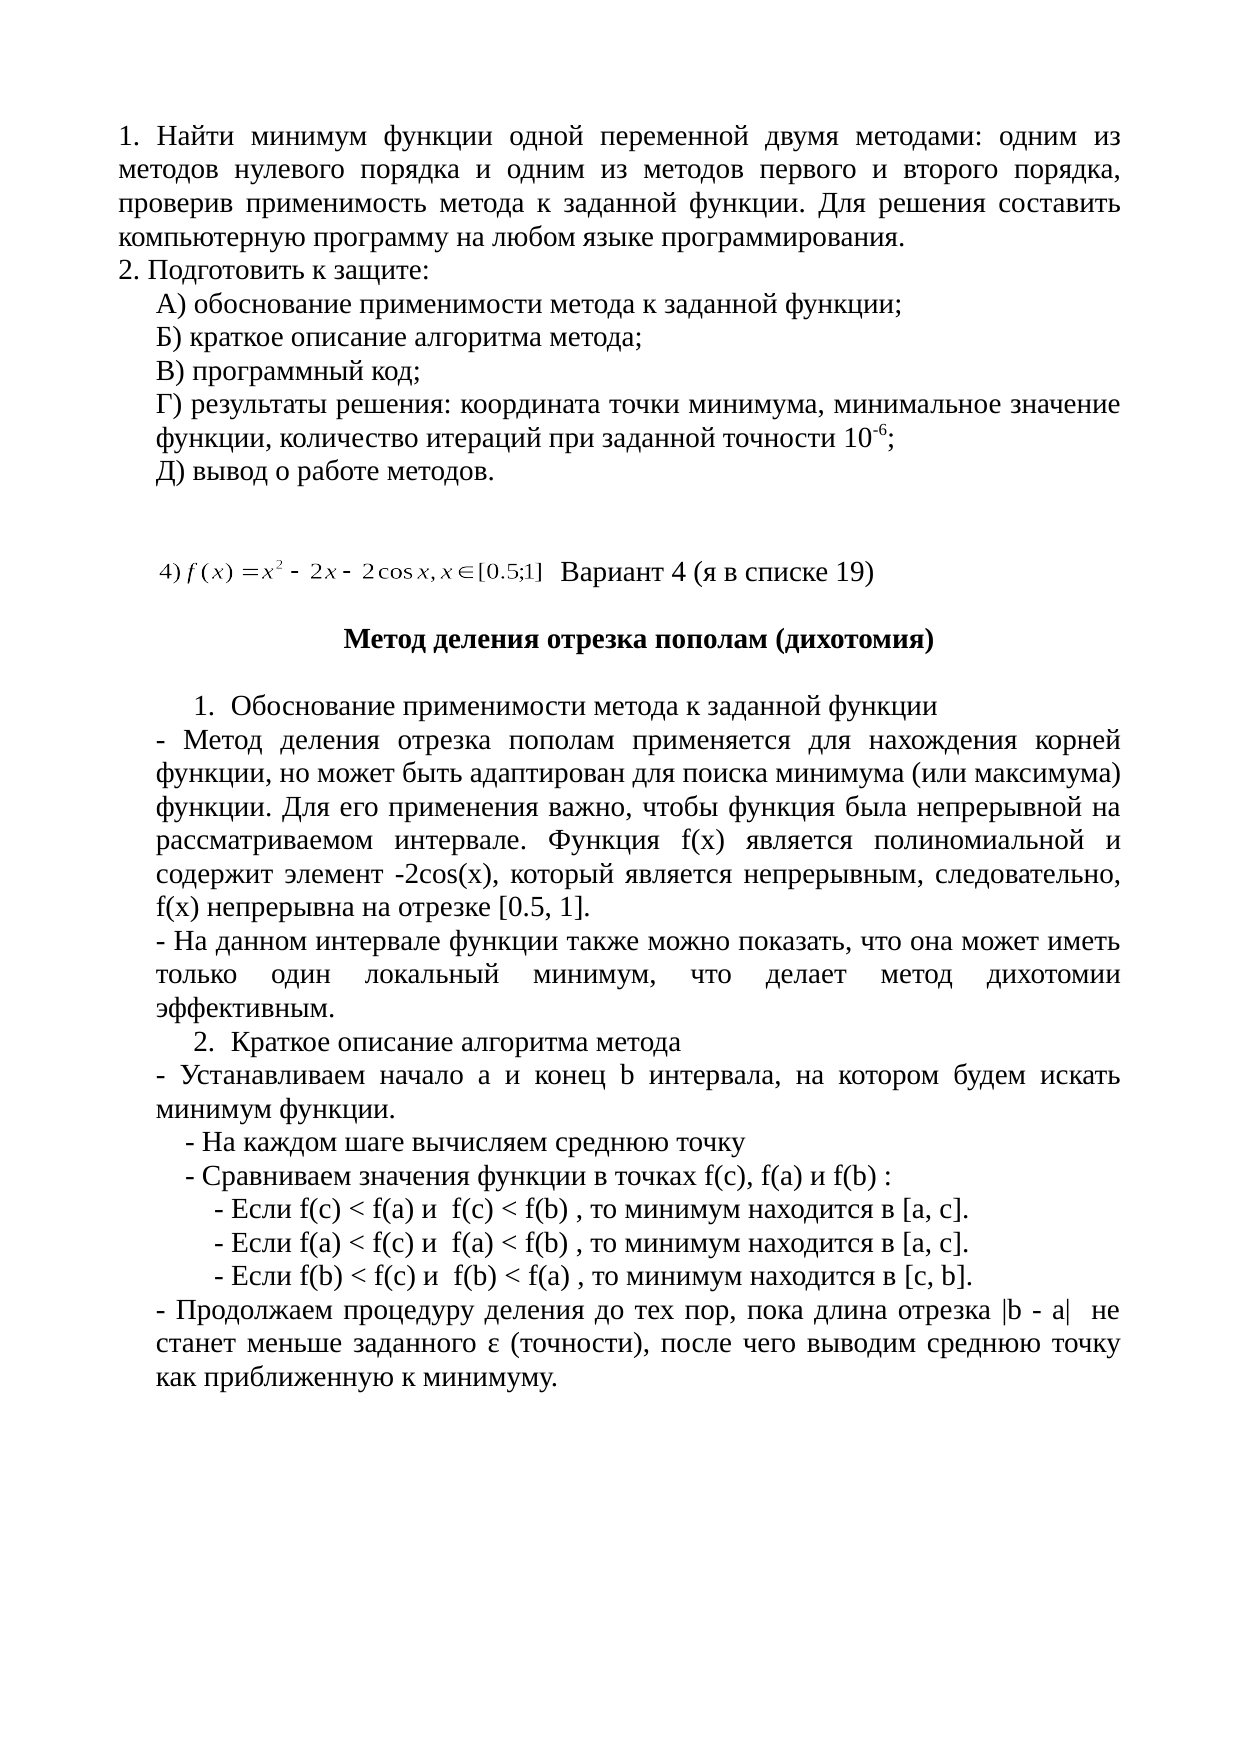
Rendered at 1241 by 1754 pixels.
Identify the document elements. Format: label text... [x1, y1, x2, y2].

text Вариант 4 (я в списке 19) [156, 554, 1122, 588]
text - Продолжаем процедуру деления до тех пор, пока длина отрезка |b - a| не станет меньше заданного ε (точности), после чего выводим среднюю точку как приближенную к минимуму. [156, 1292, 1122, 1393]
text - Сравниваем значения функции в точках f(c), f(a) и f(b) : [156, 1158, 1122, 1191]
text - На каждом шаге вычисляем среднюю точку [156, 1124, 1122, 1158]
text - Если f(c) < f(a) и f(c) < f(b) , то минимум находится в [a, c]. [156, 1191, 1122, 1225]
text В) программный код; [156, 353, 1122, 386]
text - Если f(b) < f(c) и f(b) < f(a) , то минимум находится в [c, b]. [156, 1258, 1122, 1292]
list Обоснование применимости метода к заданной функции [193, 688, 1122, 722]
text Д) вывод о работе методов. [156, 453, 1122, 487]
text - Устанавливаем начало a и конец b интервала, на котором будем искать минимум функции. [156, 1057, 1122, 1124]
text Г) результаты решения: координата точки минимума, минимальное значение функции, количество итераций при заданной точности 10-6; [156, 386, 1122, 453]
text Метод деления отрезка пополам (дихотомия) [156, 621, 1122, 655]
text - Если f(a) < f(c) и f(a) < f(b) , то минимум находится в [a, c]. [156, 1225, 1122, 1258]
text 2. Подготовить к защите: [118, 252, 1122, 286]
text 1. Найти минимум функции одной переменной двумя методами: одним из методов нулевого порядка и одним из методов первого и второго порядка, проверив применимость метода к заданной функции. Для решения составить компьютерную программу на любом языке программирования. [118, 118, 1122, 252]
list - На данном интервале функции также можно показать, что она может иметь только один локальный минимум, что делает метод дихотомии эффективным. [156, 923, 1122, 1024]
list Краткое описание алгоритма метода [193, 1024, 1122, 1057]
text А) обоснование применимости метода к заданной функции; [156, 286, 1122, 319]
list - Метод деления отрезка пополам применяется для нахождения корней функции, но может быть адаптирован для поиска минимума (или максимума) функции. Для его применения важно, чтобы функция была непрерывной на рассматриваемом интервале. Функция f(x) является полиномиальной и содержит элемент -2cos(x), который является непрерывным, следовательно, f(x) непрерывна на отрезке [0.5, 1]. [156, 722, 1122, 923]
text Б) краткое описание алгоритма метода; [156, 319, 1122, 353]
